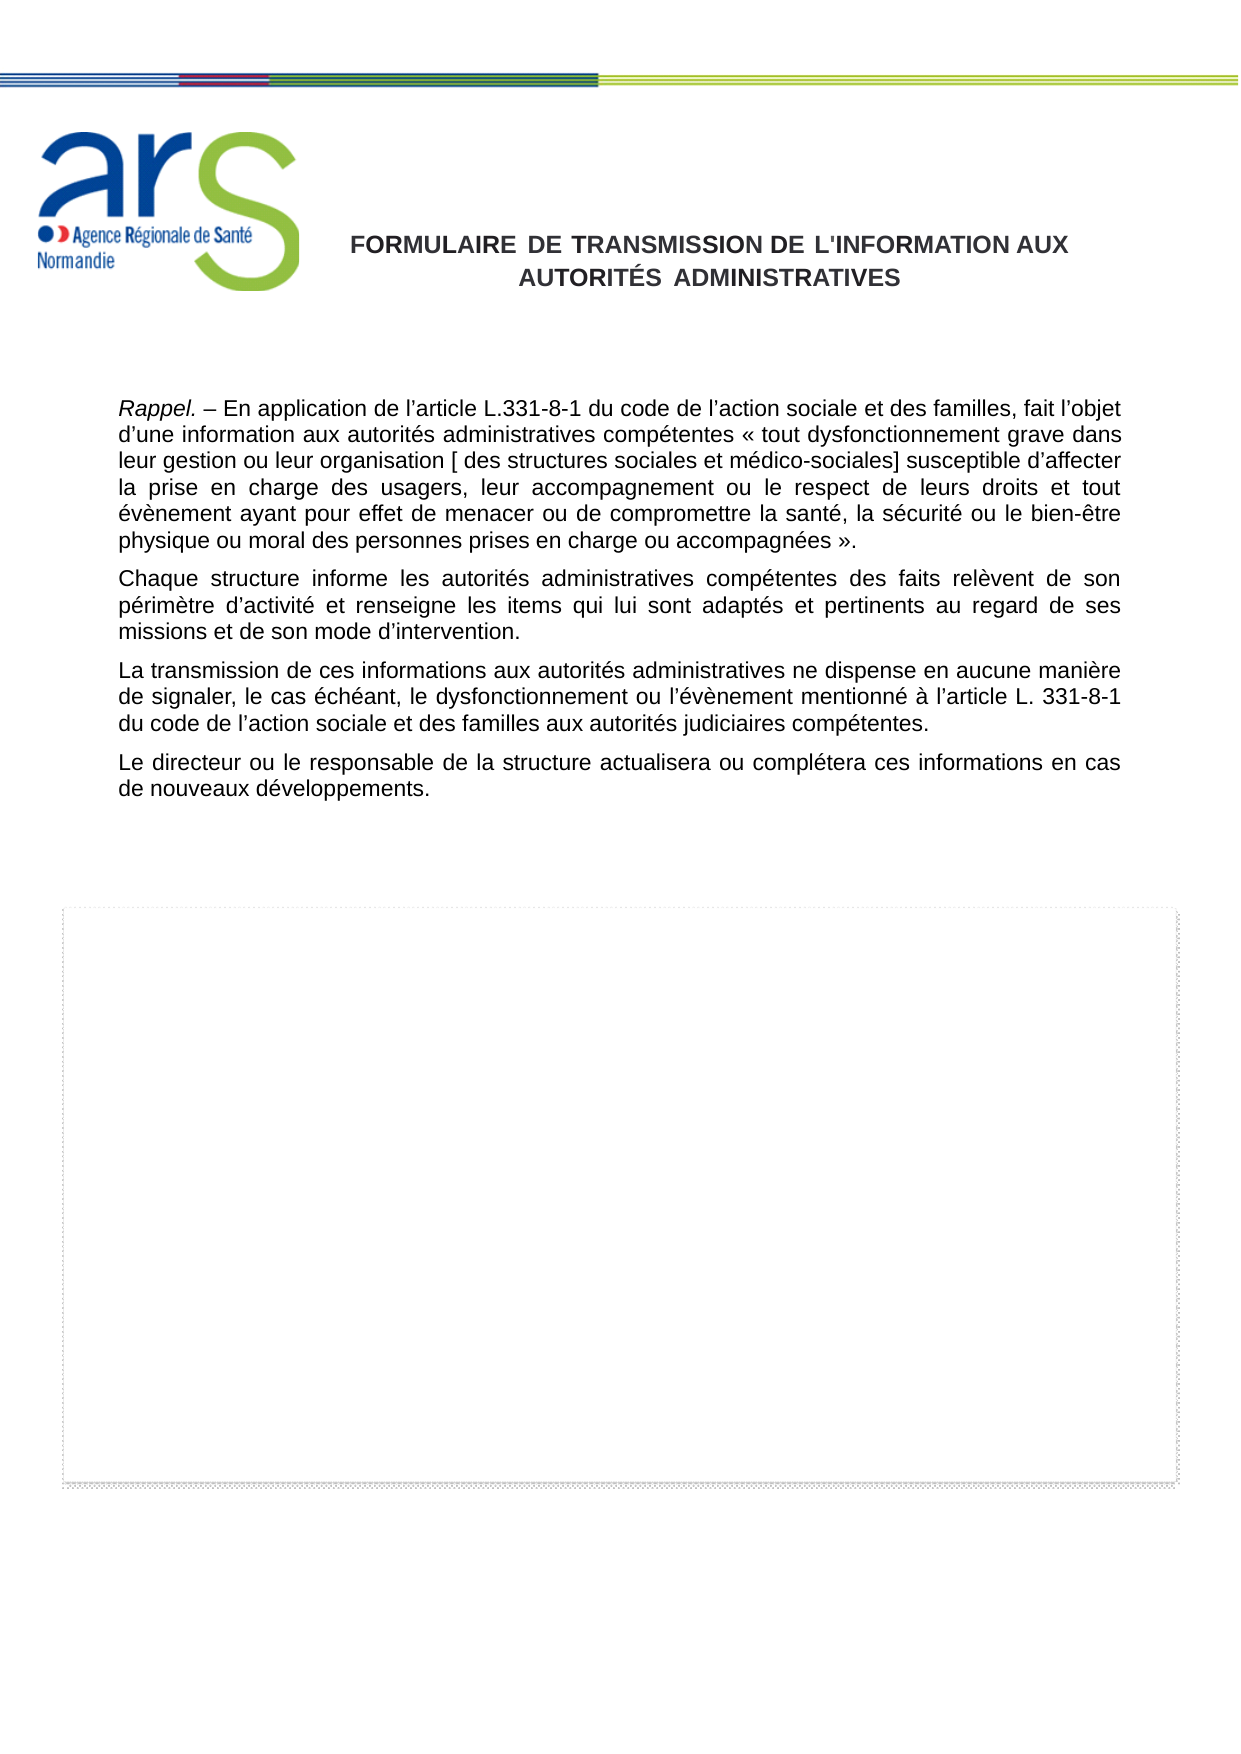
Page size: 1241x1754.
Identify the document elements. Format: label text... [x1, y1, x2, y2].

text Chaque structure informe les autorités administratives compétentes des faits relèvent de son périmètre d’activité et renseigne les items qui lui sont adaptés et pertinents au regard de ses missions et de son mode d’intervention. [118, 565, 1122, 644]
text Rappel. – En application de l’article L.331-8-1 du code de l’action sociale et des familles, fait l’objet d’une information aux autorités administratives compétentes « tout dysfonctionnement grave dans leur gestion ou leur organisation [ des structures sociales et médico-sociales] susceptible d’affecter la prise en charge des usagers, leur accompagnement ou le respect de leurs droits et tout évènement ayant pour effet de menacer ou de compromettre la santé, la sécurité ou le bien-être physique ou moral des personnes prises en charge ou accompagnées ». [118, 395, 1122, 553]
text Le directeur ou le responsable de la structure actualisera ou complétera ces informations en cas de nouveaux développements. [118, 748, 1122, 801]
text La transmission de ces informations aux autorités administratives ne dispense en aucune manière de signaler, le cas échéant, le dysfonctionnement ou l’évènement mentionné à l’article L. 331-8-1 du code de l’action sociale et des familles aux autorités judiciaires compétentes. [118, 657, 1122, 736]
text FORMULAIRE DE TRANSMISSION DE L'INFORMATION AUX AUTORITÉS ADMINISTRATIVES [118, 230, 1119, 292]
